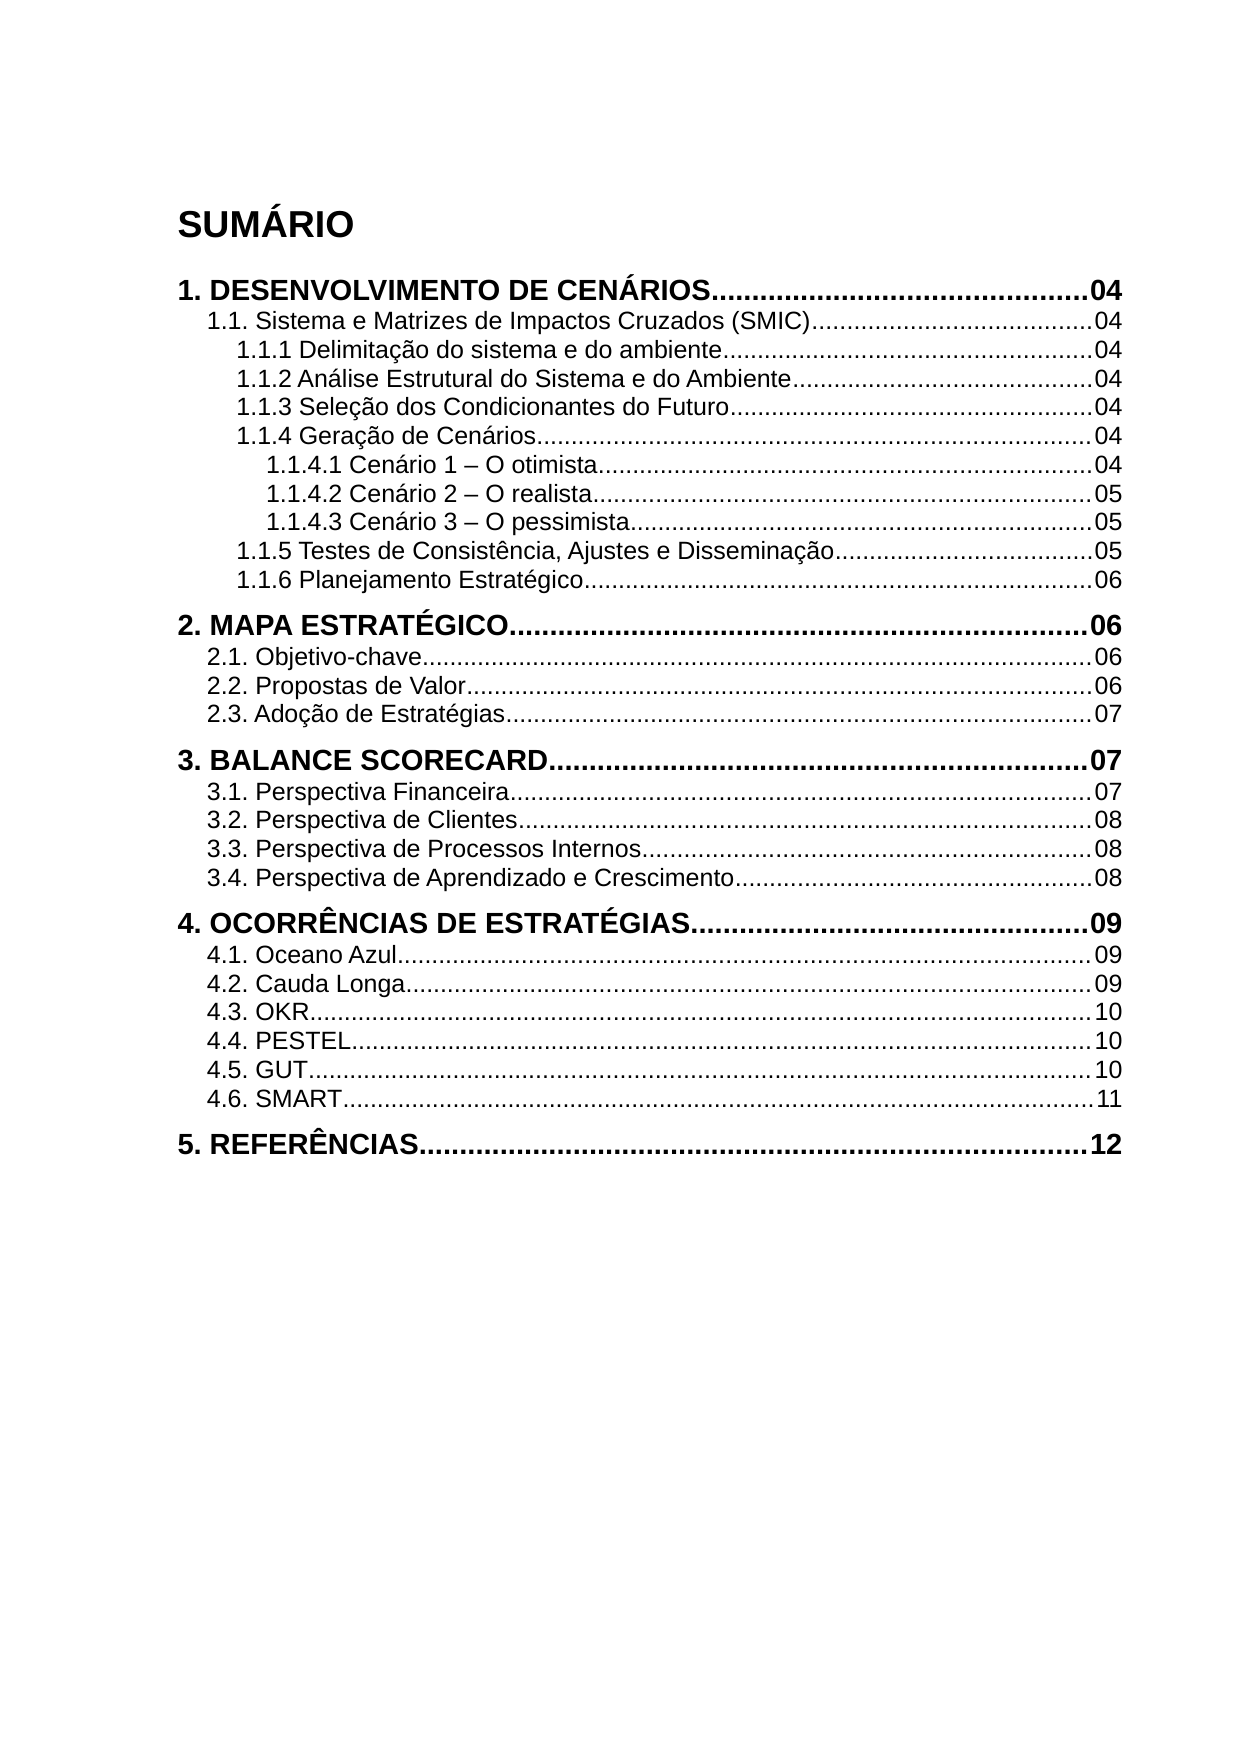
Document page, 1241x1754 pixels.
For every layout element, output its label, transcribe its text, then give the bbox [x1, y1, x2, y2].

text 1.1.4.1 Cenário 1 – O otimista 04 [266, 450, 1122, 479]
text 4. OCORRÊNCIAS DE ESTRATÉGIAS 09 [177, 906, 1122, 940]
text 1.1.1 Delimitação do sistema e do ambiente 04 [236, 335, 1122, 364]
text 3.2. Perspectiva de Clientes 08 [207, 805, 1122, 834]
text 1.1.2 Análise Estrutural do Sistema e do Ambiente 04 [236, 364, 1122, 392]
text 2.2. Propostas de Valor 06 [207, 671, 1122, 699]
text 1.1.4.3 Cenário 3 – O pessimista 05 [266, 507, 1122, 536]
text 4.1. Oceano Azul 09 [207, 940, 1122, 969]
subtitle Sumário [177, 202, 1122, 245]
text 1.1.4.2 Cenário 2 – O realista 05 [266, 479, 1122, 507]
text 4.6. SMART 11 [207, 1084, 1122, 1112]
text 3.3. Perspectiva de Processos Internos 08 [207, 834, 1122, 863]
text 1.1.3 Seleção dos Condicionantes do Futuro 04 [236, 392, 1122, 421]
text 5. REFERÊNCIAS 12 [177, 1127, 1122, 1161]
text 3. BALANCE SCORECARD 07 [177, 743, 1122, 777]
text 3.4. Perspectiva de Aprendizado e Crescimento 08 [207, 863, 1122, 892]
text 1.1.6 Planejamento Estratégico 06 [236, 565, 1122, 594]
text 1.1.4 Geração de Cenários 04 [236, 421, 1122, 450]
text 1. DESENVOLVIMENTO DE CENÁRIOS 04 [177, 273, 1122, 306]
text 4.3. OKR 10 [207, 997, 1122, 1026]
text 1.1.5 Testes de Consistência, Ajustes e Disseminação 05 [236, 536, 1122, 565]
text 4.4. PESTEL 10 [207, 1026, 1122, 1055]
text 4.5. GUT 10 [207, 1055, 1122, 1084]
text 4.2. Cauda Longa 09 [207, 969, 1122, 997]
text 2.1. Objetivo-chave 06 [207, 642, 1122, 671]
text 3.1. Perspectiva Financeira 07 [207, 777, 1122, 805]
text 2. MAPA ESTRATÉGICO 06 [177, 608, 1122, 642]
text 2.3. Adoção de Estratégias 07 [207, 699, 1122, 728]
text 1.1. Sistema e Matrizes de Impactos Cruzados (SMIC) 04 [207, 306, 1122, 335]
